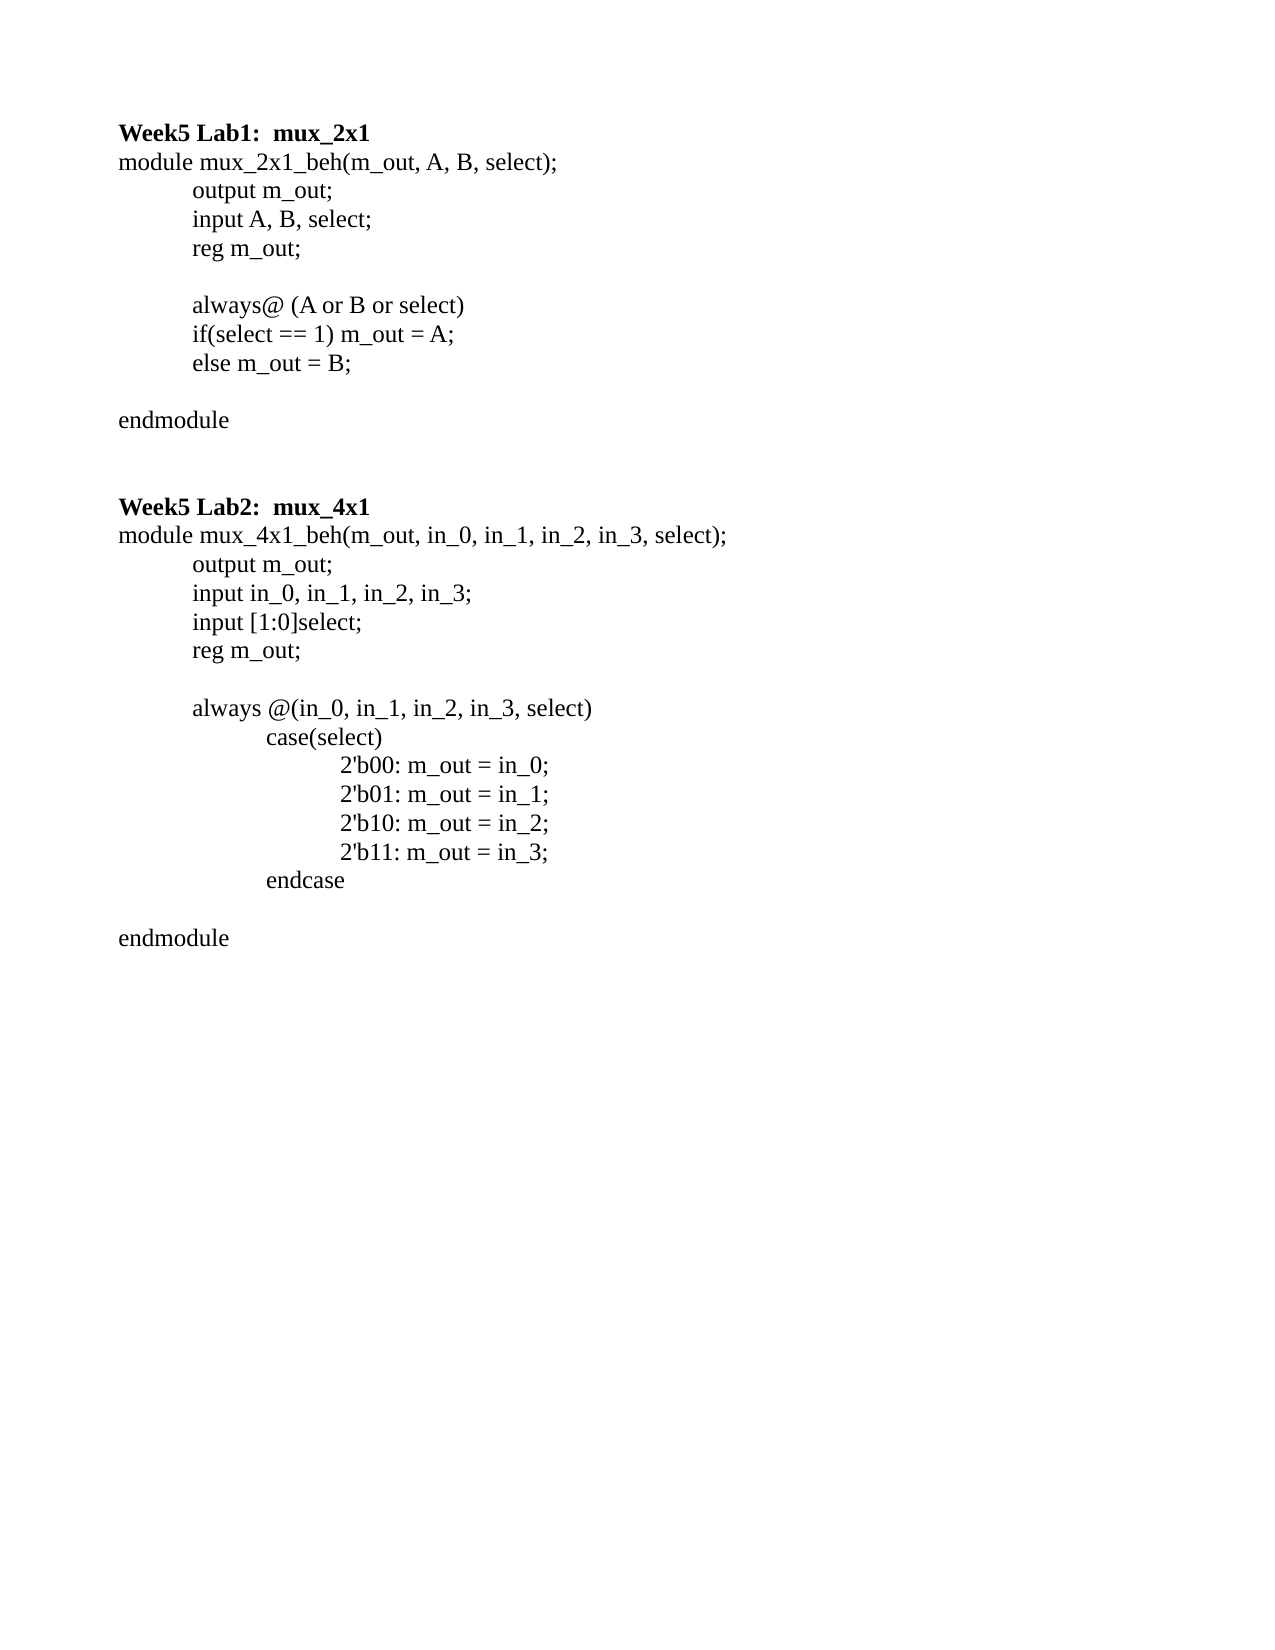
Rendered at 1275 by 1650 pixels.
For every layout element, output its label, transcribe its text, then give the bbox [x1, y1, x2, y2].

text reg m_out; [118, 233, 1157, 262]
text always @(in_0, in_1, in_2, in_3, select) [118, 693, 1157, 722]
text 2'b11: m_out = in_3; [118, 837, 1157, 866]
text input A, B, select; [118, 204, 1157, 233]
text Week5 Lab2: mux_4x1 [118, 492, 1157, 521]
text output m_out; [118, 176, 1157, 204]
text endmodule [118, 406, 1157, 434]
text output m_out; [118, 549, 1157, 578]
text 2'b01: m_out = in_1; [118, 779, 1157, 808]
text 2'b10: m_out = in_2; [118, 808, 1157, 837]
text 2'b00: m_out = in_0; [118, 751, 1157, 779]
text always@ (A or B or select) [118, 291, 1157, 319]
text else m_out = B; [118, 348, 1157, 377]
text input in_0, in_1, in_2, in_3; [118, 578, 1157, 607]
text Week5 Lab1: mux_2x1 [118, 118, 1157, 147]
text if(select == 1) m_out = A; [118, 319, 1157, 348]
text module mux_2x1_beh(m_out, A, B, select); [118, 147, 1157, 176]
text endmodule [118, 923, 1157, 952]
text module mux_4x1_beh(m_out, in_0, in_1, in_2, in_3, select); [118, 521, 1157, 549]
text case(select) [118, 722, 1157, 751]
text endcase [118, 866, 1157, 894]
text input [1:0]select; [118, 607, 1157, 636]
text reg m_out; [118, 636, 1157, 664]
